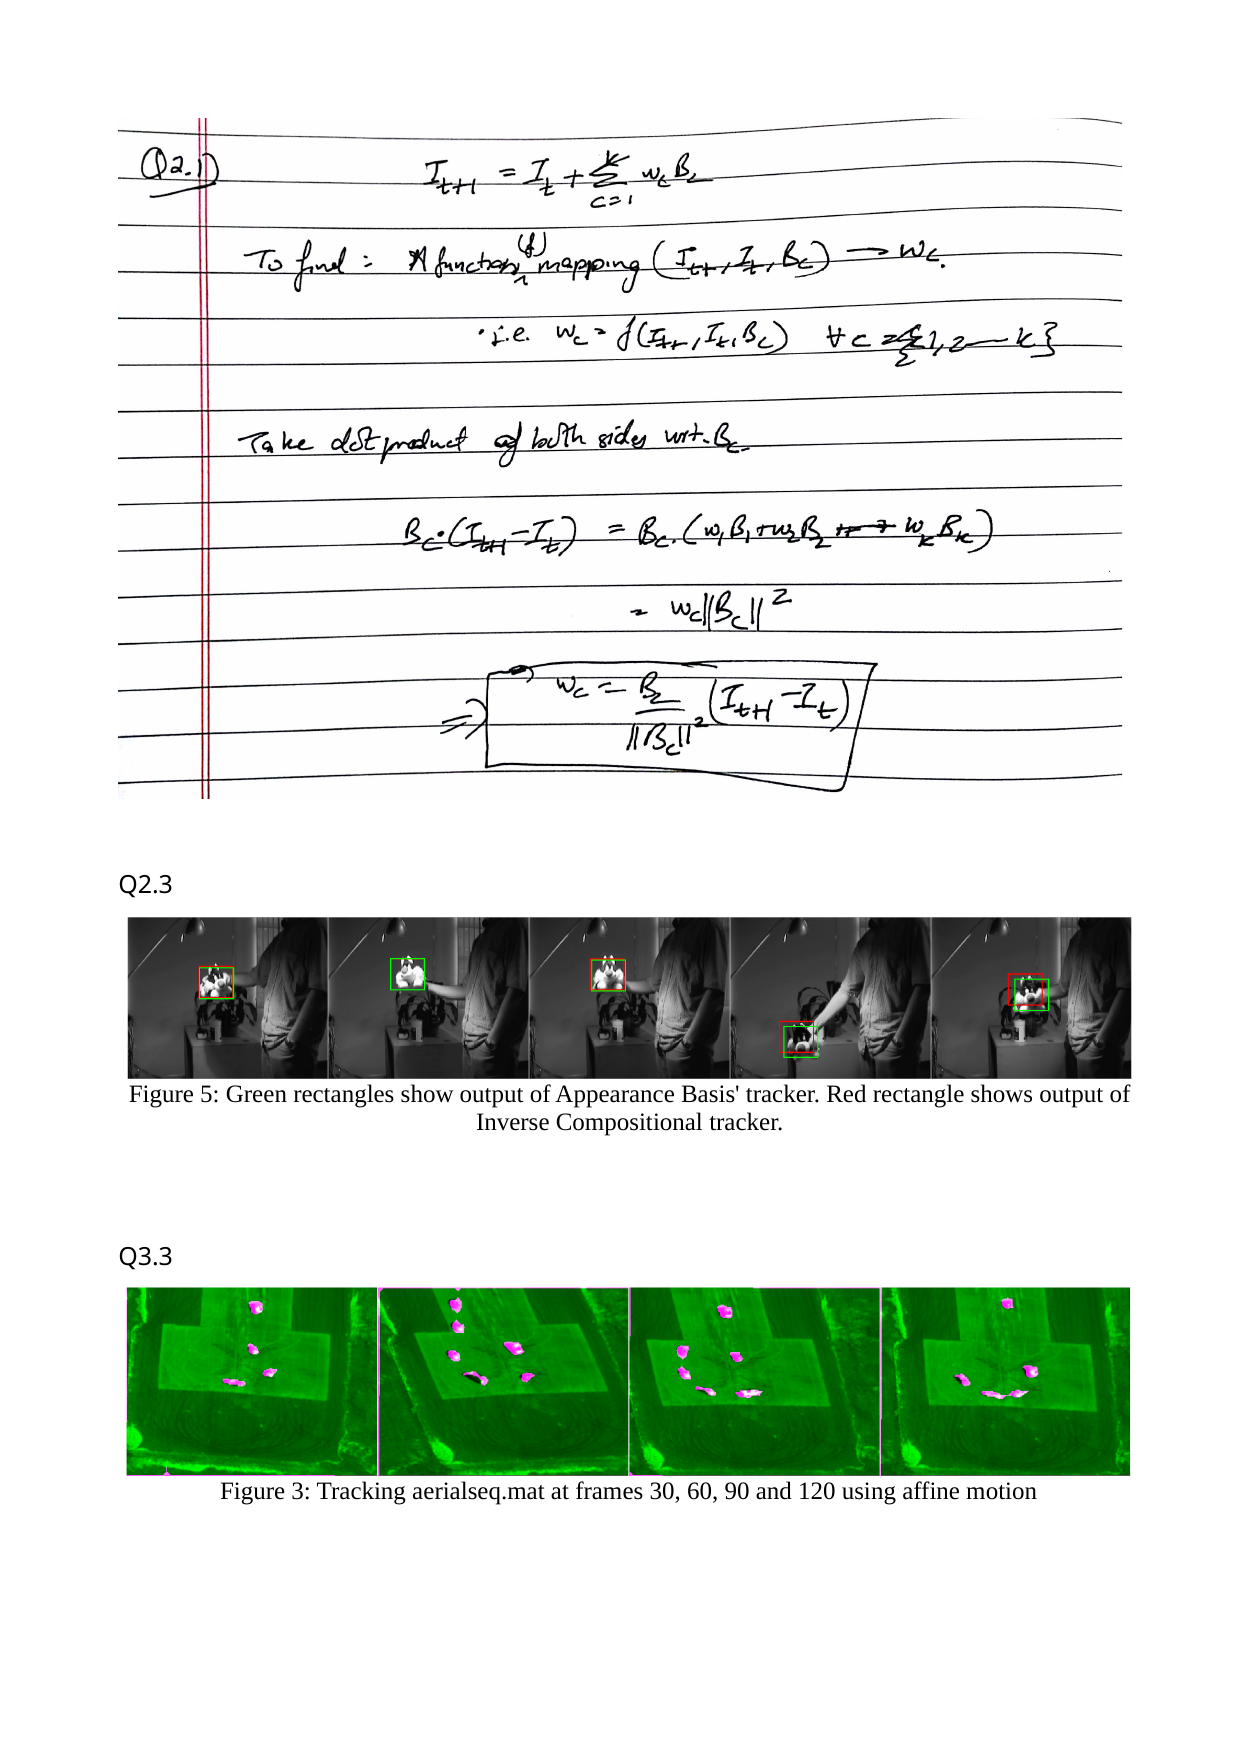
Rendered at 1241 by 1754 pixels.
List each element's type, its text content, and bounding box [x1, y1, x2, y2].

text Figure 3: Tracking aerialseq.mat at frames 30, 60, 90 and 120 using affine motion [126, 1476, 1130, 1504]
text Figure 5: Green rectangles show output of Appearance Basis' tracker. Red rectangle shows output of Inverse Compositional tracker. [112, 918, 1146, 1136]
text [126, 1275, 1130, 1287]
text [118, 1136, 1122, 1170]
picture [118, 118, 1123, 799]
text Q2.3 [112, 833, 1146, 918]
text Q3.3 [118, 1204, 1122, 1272]
picture [127, 917, 1132, 1079]
picture [126, 1287, 1131, 1476]
